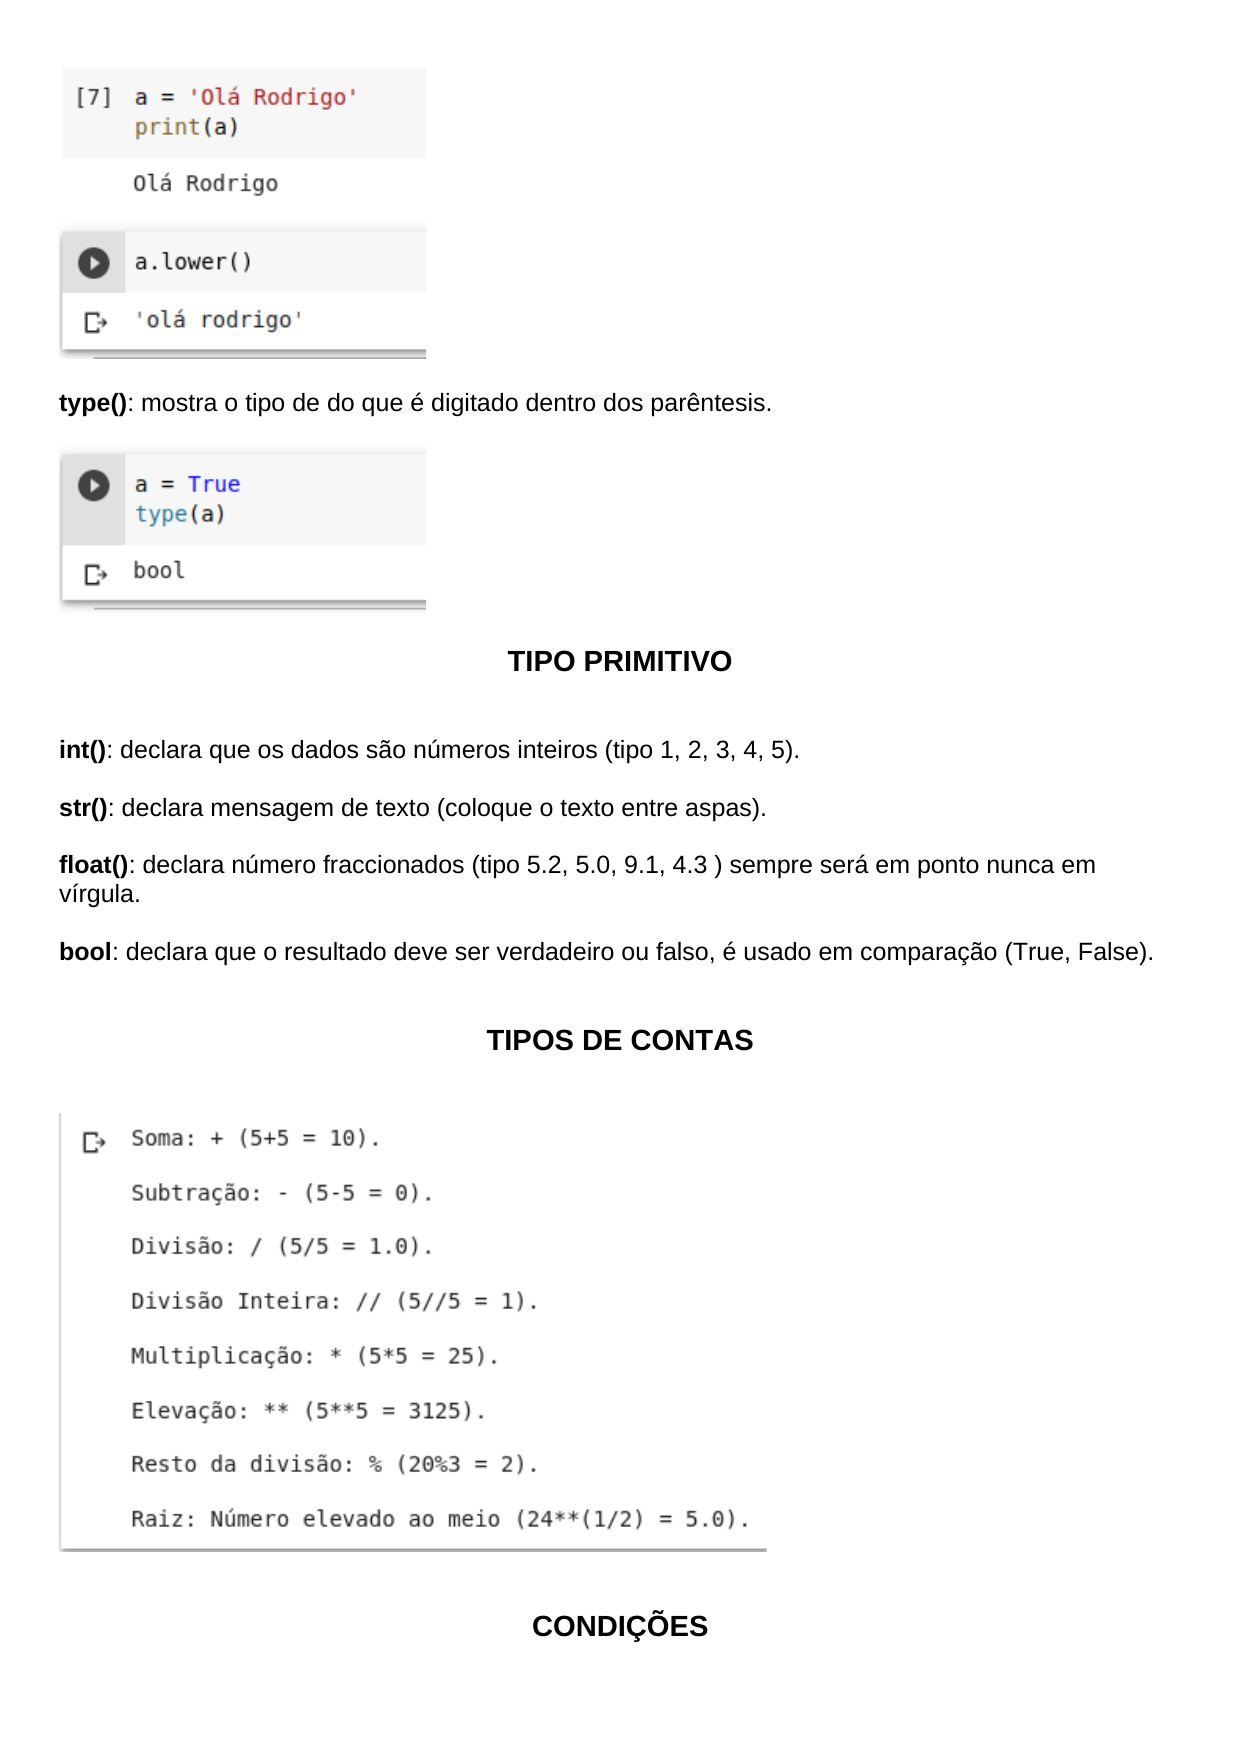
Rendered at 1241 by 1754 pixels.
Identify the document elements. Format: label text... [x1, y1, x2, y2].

text TIPOS DE CONTAS [59, 1023, 1181, 1056]
text str(): declara mensagem de texto (coloque o texto entre aspas). [59, 793, 1181, 822]
text CONDIÇÕES [59, 1609, 1181, 1642]
picture [58, 58, 427, 359]
picture [58, 1113, 767, 1552]
text TIPO PRIMITIVO [59, 644, 1181, 678]
text float(): declara número fraccionados (tipo 5.2, 5.0, 9.1, 4.3 ) sempre será em ponto nunca em vírgula. [59, 850, 1181, 908]
picture [58, 445, 427, 616]
text bool: declara que o resultado deve ser verdadeiro ou falso, é usado em comparação (True, False). [59, 937, 1181, 965]
text int(): declara que os dados são números inteiros (tipo 1, 2, 3, 4, 5). [59, 735, 1181, 764]
text type(): mostra o tipo de do que é digitado dentro dos parêntesis. [59, 388, 1181, 416]
